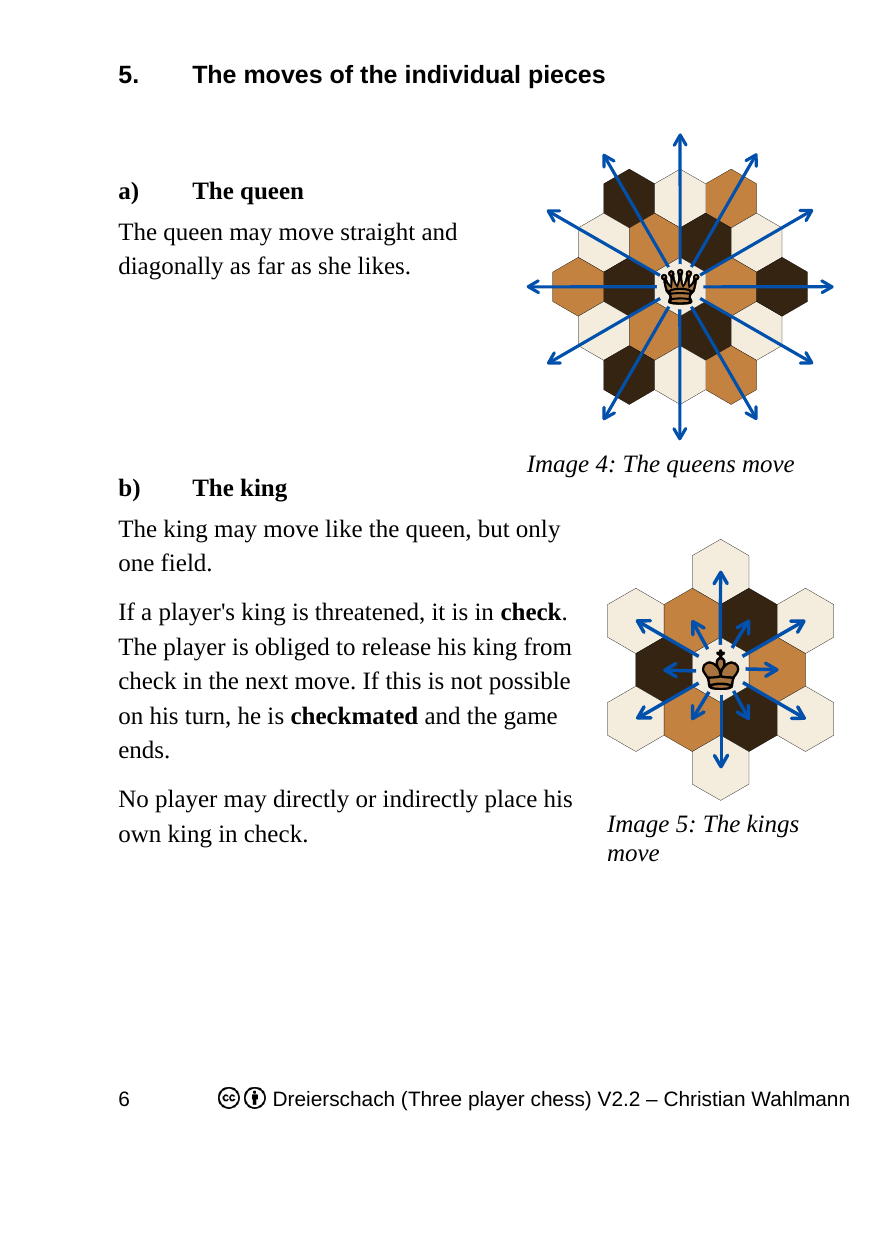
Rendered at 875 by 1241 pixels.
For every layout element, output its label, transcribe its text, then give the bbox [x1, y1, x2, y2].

subtitle The king [118, 473, 850, 501]
text If a player's king is threatened, it is in check. The player is obliged to release his king from check in the next move. If this is not possible on his turn, he is checkmated and the game ends. [118, 597, 607, 764]
subtitle [837, 176, 850, 204]
text Image 4: The queens move [527, 133, 837, 477]
subtitle The moves of the individual pieces [118, 60, 850, 89]
text The king may move like the queen, but only one field. [118, 514, 850, 577]
picture [216, 1085, 267, 1110]
text Image 5: The kings move [607, 538, 838, 867]
text The queen may move straight and diagonally as far as she likes. [118, 217, 527, 280]
text No player may directly or indirectly place his own king in check. [118, 784, 607, 848]
subtitle The queen [118, 176, 527, 204]
